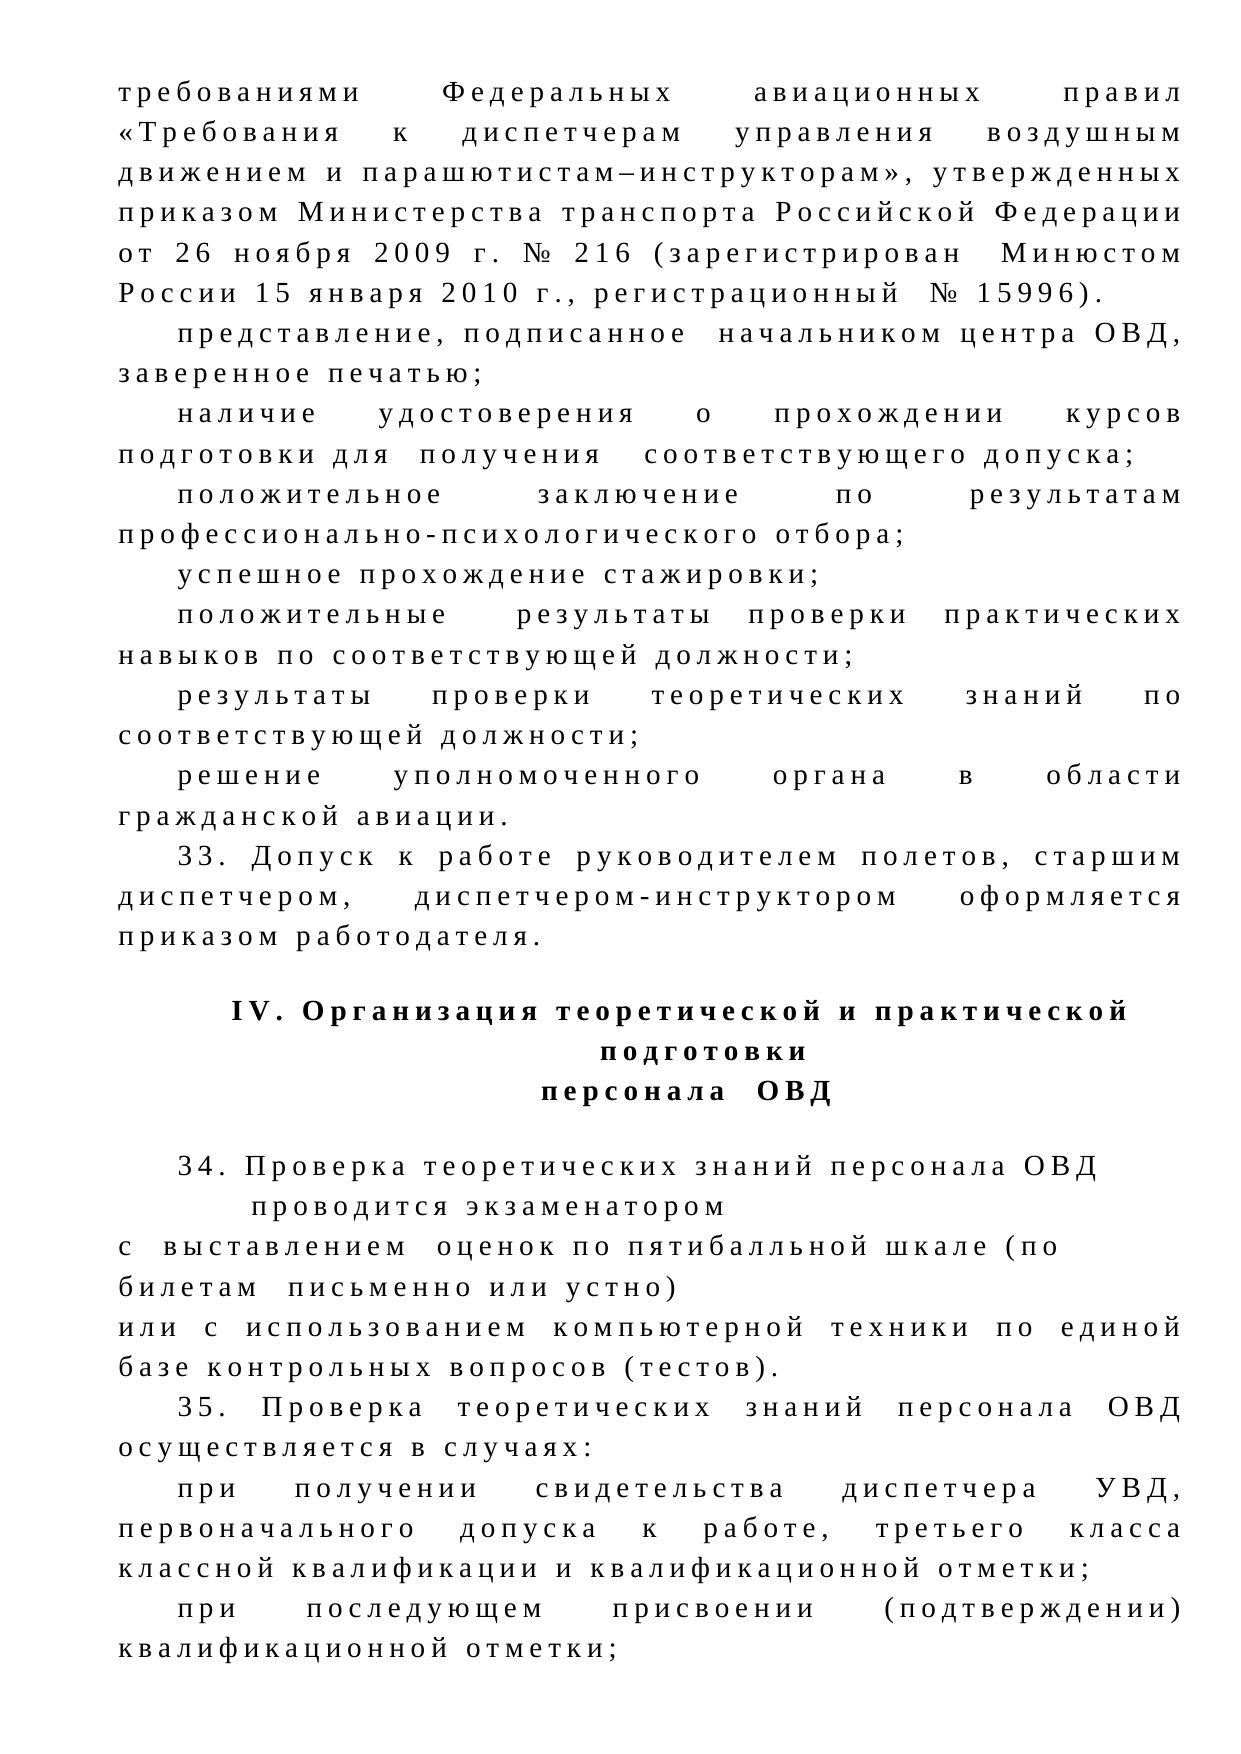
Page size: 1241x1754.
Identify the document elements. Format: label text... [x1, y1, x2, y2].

text или с использованием компьютерной техники по единой базе контрольных вопросов (тестов). [118, 1309, 1181, 1383]
text при последующем присвоении (подтверждении) квалификационной отметки; [118, 1590, 1181, 1664]
text представление, подписанное начальником центра ОВД, заверенное печатью; [118, 315, 1181, 389]
text положительные результаты проверки практических навыков по соответствующей должности; [118, 597, 1181, 670]
text 34. Проверка теоретических знаний персонала ОВД проводится экзаменатором [177, 1148, 1181, 1222]
text 35. Проверка теоретических знаний персонала ОВД осуществляется в случаях: [118, 1389, 1181, 1463]
text 33. Допуск к работе руководителем полетов, старшим диспетчером, диспетчером-инструктором оформляется приказом работодателя. [118, 838, 1181, 952]
text IV. Организация теоретической и практической подготовки [177, 993, 1181, 1067]
text решение уполномоченного органа в области гражданской авиации. [118, 757, 1181, 831]
text с выставлением оценок по пятибалльной шкале (по билетам письменно или устно) [118, 1228, 1181, 1302]
text при получении свидетельства диспетчера УВД, первоначального допуска к работе, третьего класса классной квалификации и квалификационной отметки; [118, 1470, 1181, 1584]
text требованиями Федеральных авиационных правил «Требования к диспетчерам управления воздушным движением и парашютистам–инструкторам», утвержденных приказом Министерства транспорта Российской Федерации от 26 ноября 2009 г. № 216 (зарегистрирован Минюстом России 15 января 2010 г., регистрационный № 15996). [118, 74, 1181, 308]
text персонала ОВД [177, 1073, 1181, 1107]
text положительное заключение по результатам профессионально-психологического отбора; [118, 476, 1181, 550]
text наличие удостоверения о прохождении курсов подготовки для получения соответствующего допуска; [118, 396, 1181, 469]
text результаты проверки теоретических знаний по соответствующей должности; [118, 677, 1181, 751]
text успешное прохождение стажировки; [118, 556, 1181, 590]
